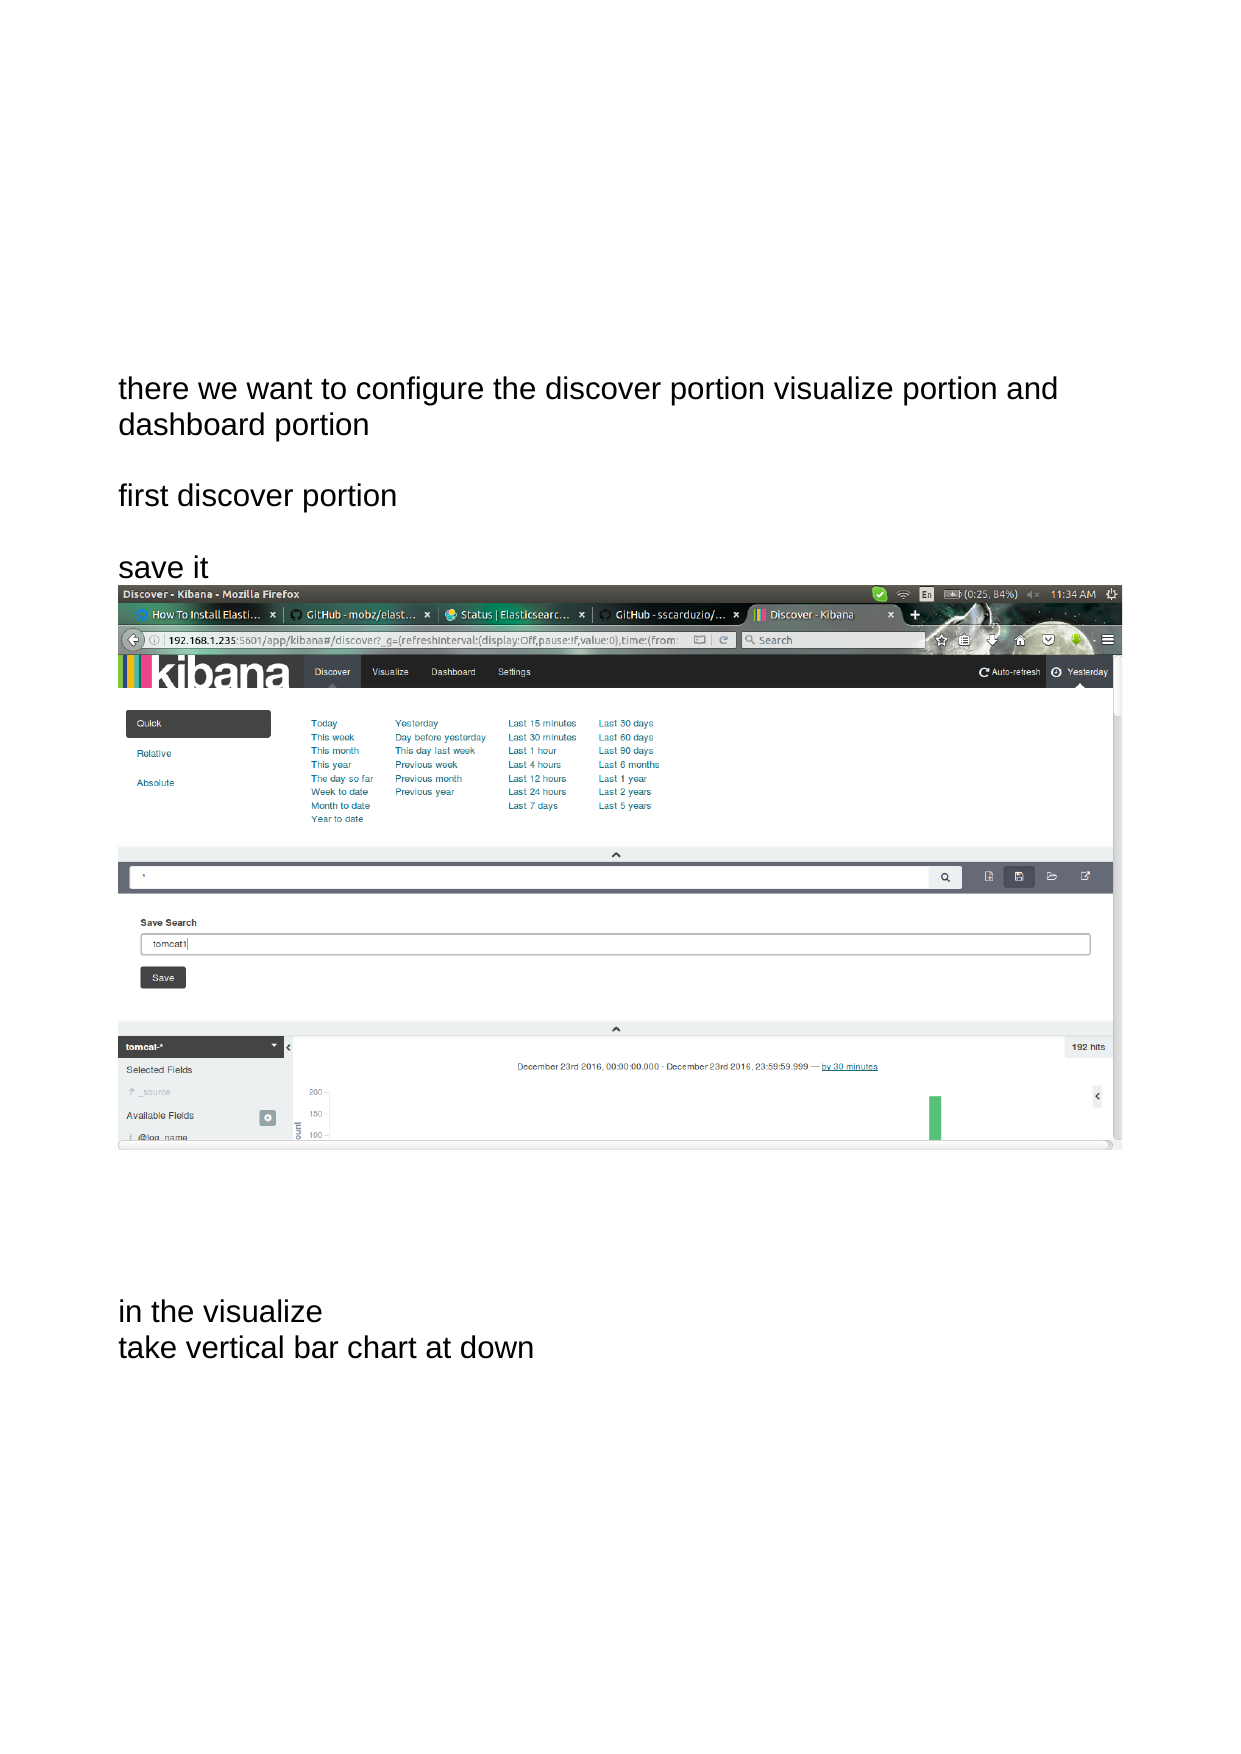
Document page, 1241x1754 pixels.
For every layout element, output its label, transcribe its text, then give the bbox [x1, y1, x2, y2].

text there we want to configure the discover portion visualize portion and dashboard portion [118, 370, 1122, 442]
text save it [118, 549, 1122, 585]
text take vertical bar chart at down [118, 1329, 1122, 1365]
text in the visualize [118, 1293, 1122, 1329]
text first discover portion [118, 477, 1122, 513]
picture [118, 585, 1123, 1150]
